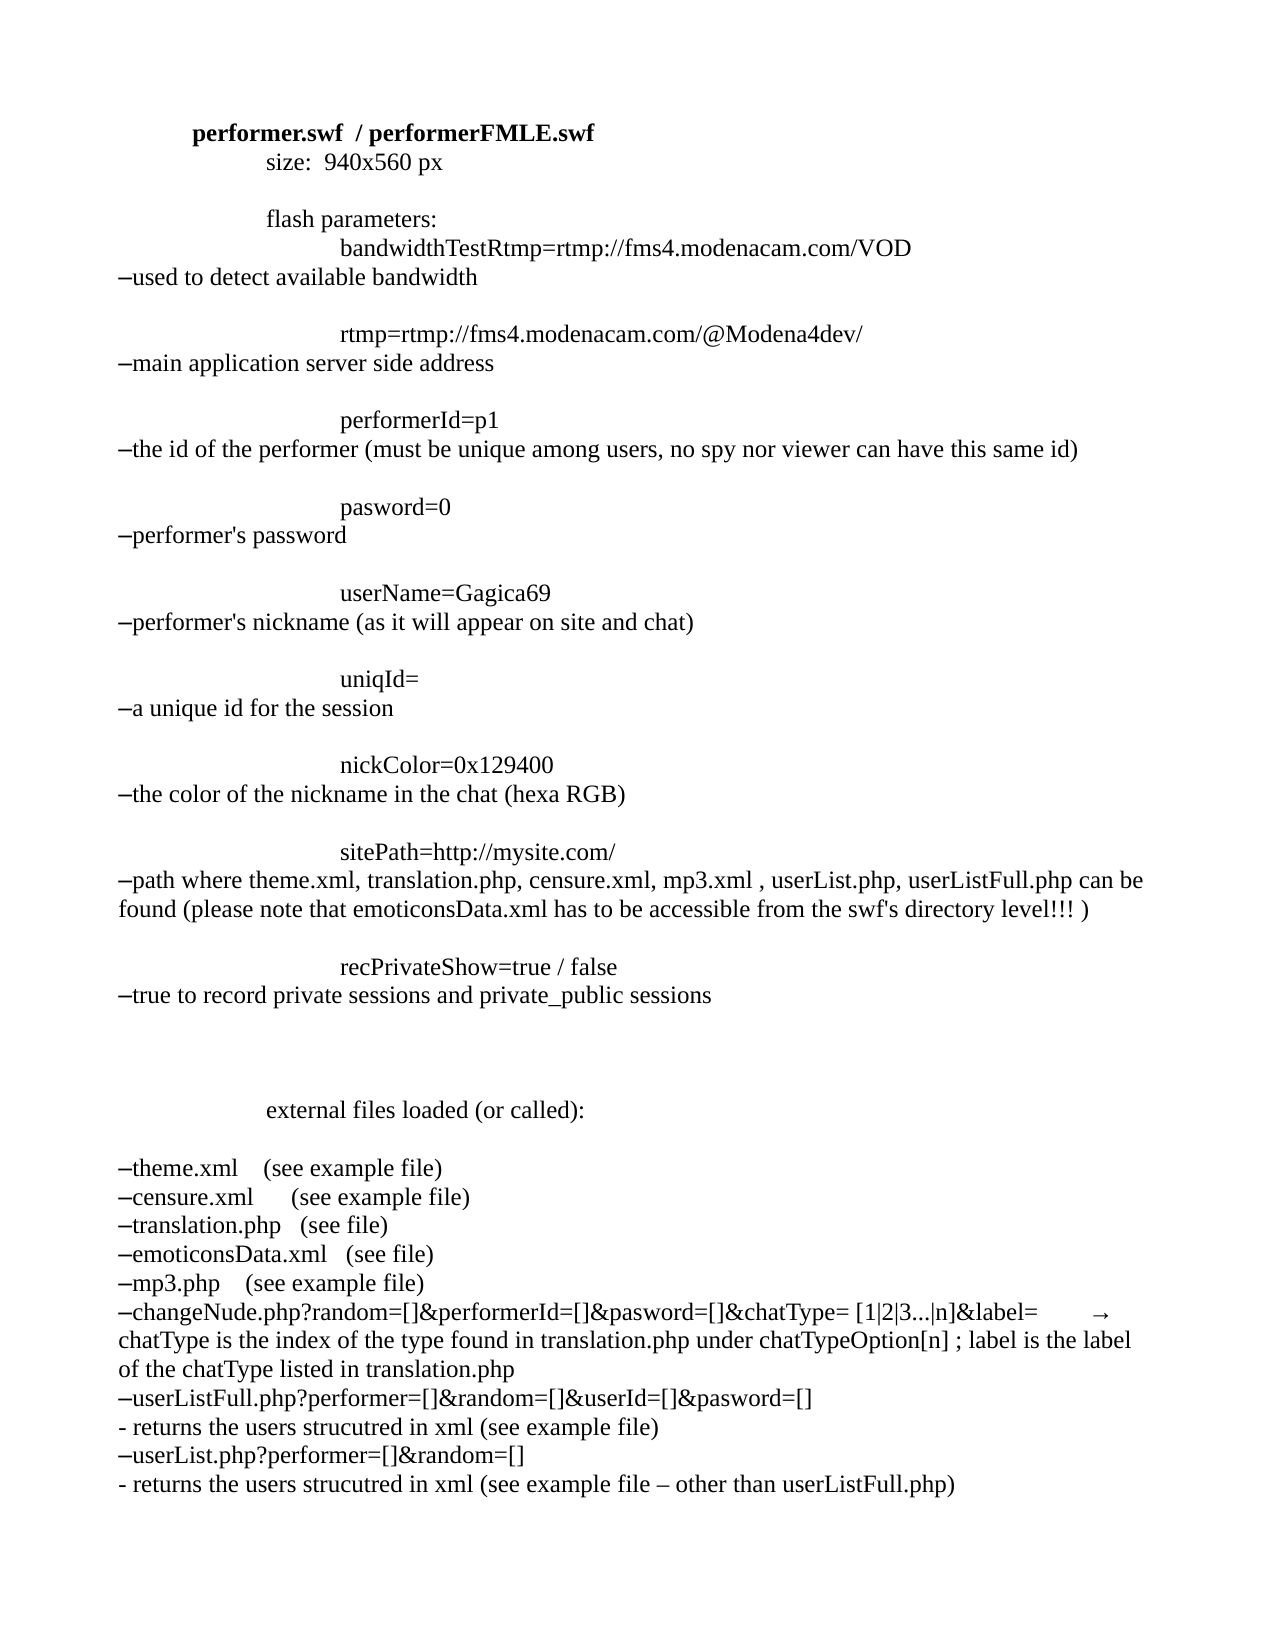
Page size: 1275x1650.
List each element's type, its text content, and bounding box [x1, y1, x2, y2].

text sitePath=http://mysite.com/ [118, 837, 1157, 866]
text - returns the users strucutred in xml (see example file – other than userListFull.php) [118, 1469, 1157, 1498]
list censure.xml (see example file) [118, 1182, 1157, 1211]
text external files loaded (or called): [118, 1096, 1157, 1124]
list path where theme.xml, translation.php, censure.xml, mp3.xml , userList.php, userListFull.php can be found (please note that emoticonsData.xml has to be accessible from the swf's directory level!!! ) [118, 866, 1157, 923]
list performer's password [118, 521, 1157, 549]
list theme.xml (see example file) [118, 1153, 1157, 1182]
list emoticonsData.xml (see file) [118, 1239, 1157, 1268]
list used to detect available bandwidth [118, 262, 1157, 291]
text - returns the users strucutred in xml (see example file) [118, 1412, 1157, 1441]
text flash parameters: [118, 204, 1157, 233]
text rtmp=rtmp://fms4.modenacam.com/@Modena4dev/ [118, 319, 1157, 348]
list a unique id for the session [118, 693, 1157, 722]
text size: 940x560 px [118, 147, 1157, 176]
text uniqId= [118, 664, 1157, 693]
text performer.swf / performerFMLE.swf [118, 118, 1157, 147]
text bandwidthTestRtmp=rtmp://fms4.modenacam.com/VOD [118, 233, 1157, 262]
text nickColor=0x129400 [118, 751, 1157, 779]
list true to record private sessions and private_public sessions [118, 981, 1157, 1009]
list the color of the nickname in the chat (hexa RGB) [118, 779, 1157, 808]
list mp3.php (see example file) [118, 1268, 1157, 1297]
list userList.php?performer=[]&random=[] [118, 1441, 1157, 1469]
list the id of the performer (must be unique among users, no spy nor viewer can have this same id) [118, 434, 1157, 463]
list changeNude.php?random=[]&performerId=[]&pasword=[]&chatType= [1|2|3...|n]&label= → chatType is the index of the type found in translation.php under chatTypeOption[n] ; label is the label of the chatType listed in translation.php [118, 1297, 1157, 1383]
list userListFull.php?performer=[]&random=[]&userId=[]&pasword=[] [118, 1383, 1157, 1412]
text performerId=p1 [118, 406, 1157, 434]
text recPrivateShow=true / false [118, 952, 1157, 981]
list translation.php (see file) [118, 1211, 1157, 1239]
list main application server side address [118, 348, 1157, 377]
list performer's nickname (as it will appear on site and chat) [118, 607, 1157, 636]
text userName=Gagica69 [118, 578, 1157, 607]
text pasword=0 [118, 492, 1157, 521]
